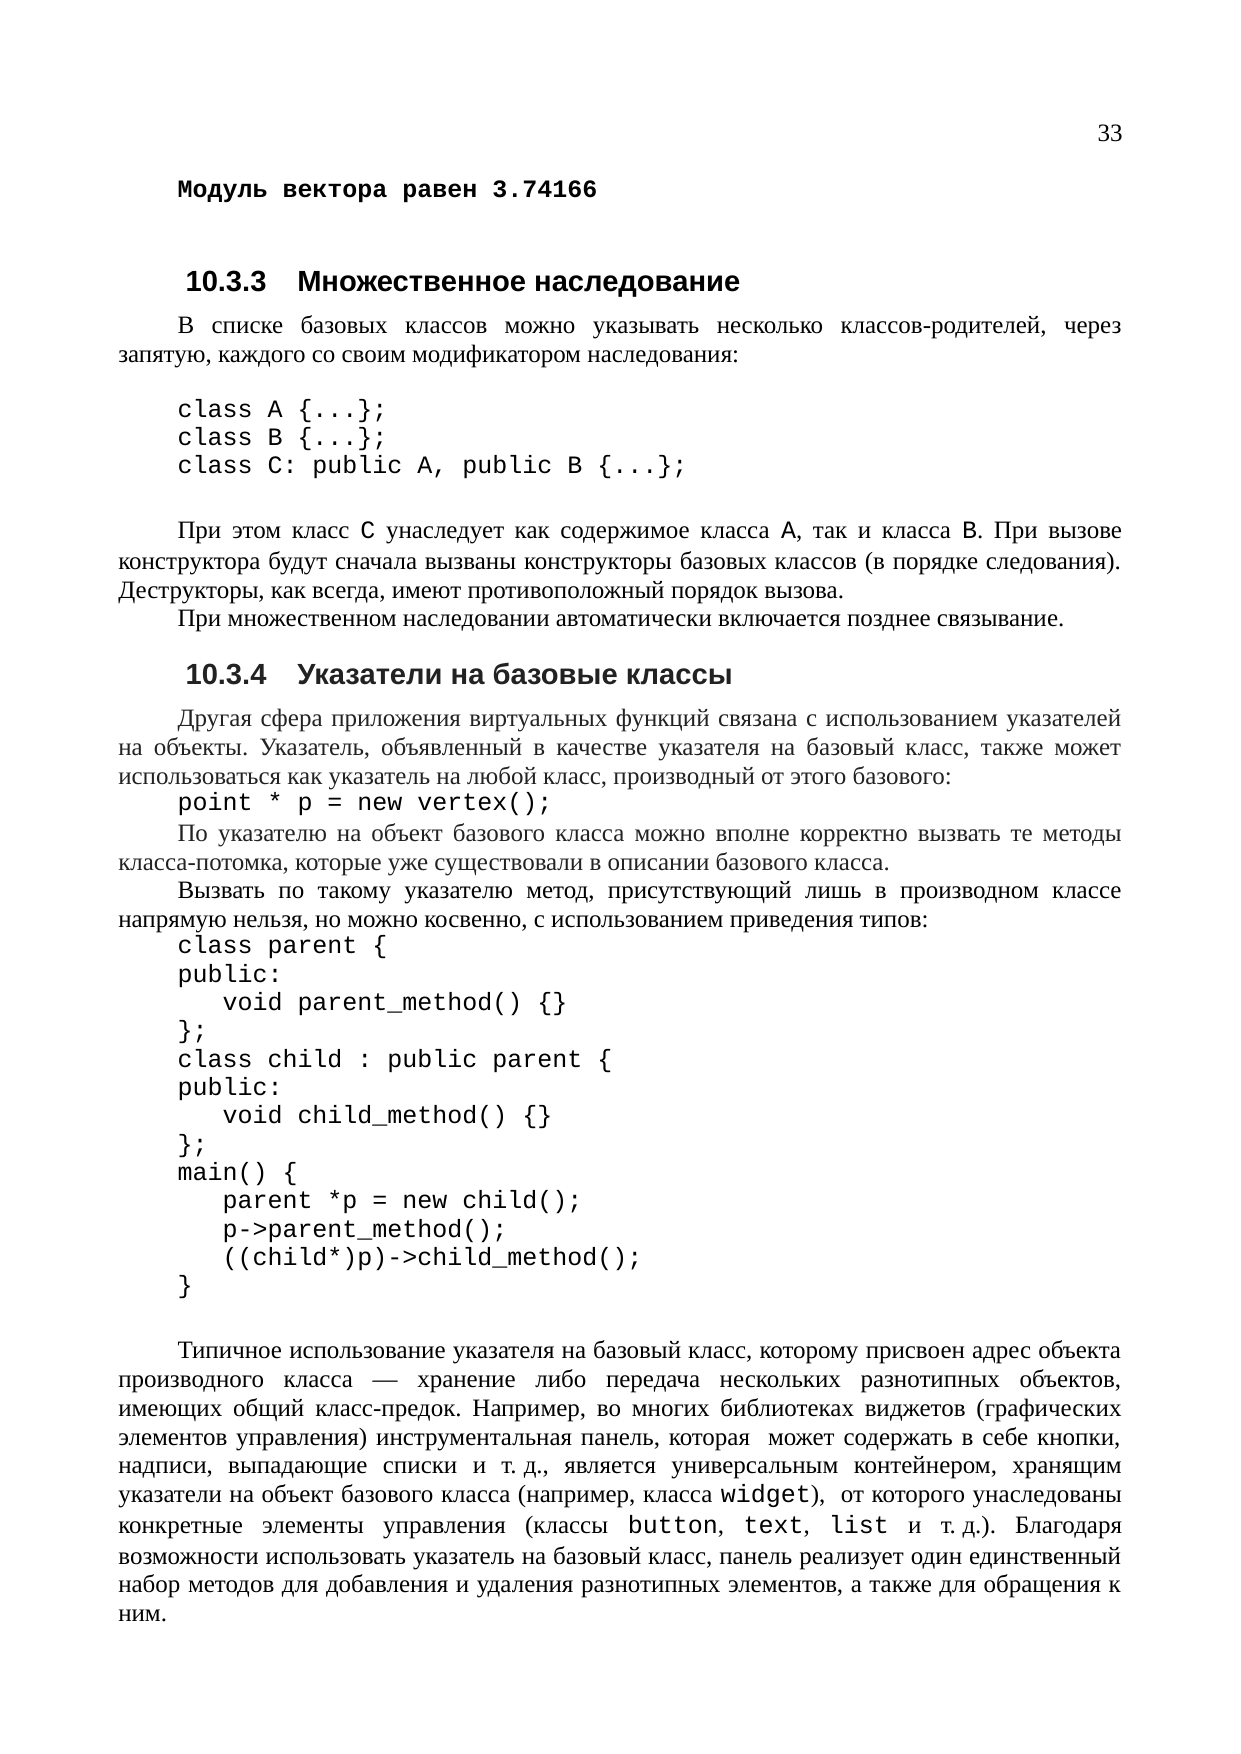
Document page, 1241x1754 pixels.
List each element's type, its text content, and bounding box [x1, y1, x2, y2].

text Модуль вектора равен 3.74166 [177, 177, 1122, 205]
text Вызвать по такому указателю метод, присутствующий лишь в производном классе напрямую нельзя, но можно косвенно, с использованием приведения типов: [118, 875, 1122, 933]
text class parent { [177, 933, 1122, 961]
text main() { [177, 1159, 1122, 1188]
text point * p = new vertex(); [177, 789, 1122, 818]
subtitle Указатели на базовые классы [118, 657, 1122, 691]
subtitle Множественное наследование [118, 264, 1122, 298]
text class A {...}; [177, 396, 1122, 424]
text class child : public parent { [177, 1046, 1122, 1074]
text parent *p = new child(); [177, 1188, 1122, 1216]
text void parent_method() {} [177, 989, 1122, 1018]
text При множественном наследовании автоматически включается позднее связывание. [118, 603, 1122, 632]
text При этом класс C унаследует как содержимое класса А, так и класса B. При вызове конструктора будут сначала вызваны конструкторы базовых классов (в порядке следования). Деструкторы, как всегда, имеют противоположный порядок вызова. [118, 515, 1122, 603]
text public: [177, 961, 1122, 989]
text class B {...}; [177, 424, 1122, 453]
text Типичное использование указателя на базовый класс, которому присвоен адрес объекта производного класса — хранение либо передача нескольких разнотипных объектов, имеющих общий класс-предок. Например, во многих библиотеках виджетов (графических элементов управления) инструментальная панель, которая может содержать в себе кнопки, надписи, выпадающие списки и т. д., является универсальным контейнером, хранящим указатели на объект базового класса (например, класса widget), от которого унаследованы конкретные элементы управления (классы button, text, list и т. д.). Благодаря возможности использовать указатель на базовый класс, панель реализует один единственный набор методов для добавления и удаления разнотипных элементов, а также для обращения к ним. [118, 1335, 1122, 1627]
text По указателю на объект базового класса можно вполне корректно вызвать те методы класса-потомка, которые уже существовали в описании базового класса. [118, 818, 1122, 875]
text class C: public A, public B {...}; [177, 453, 1122, 481]
text }; [177, 1018, 1122, 1046]
text В списке базовых классов можно указывать несколько классов-родителей, через запятую, каждого со своим модификатором наследования: [118, 311, 1122, 368]
text void child_method() {} [177, 1103, 1122, 1131]
text }; [177, 1131, 1122, 1159]
text ((child*)p)->child_method(); [177, 1244, 1122, 1273]
text p->parent_method(); [177, 1216, 1122, 1244]
text } [177, 1273, 1122, 1301]
text Другая сфера приложения виртуальных функций связана с использованием указателей на объекты. Указатель, объявленный в качестве указателя на базовый класс, также может использоваться как указатель на любой класс, производный от этого базового: [118, 703, 1122, 789]
text public: [177, 1074, 1122, 1103]
